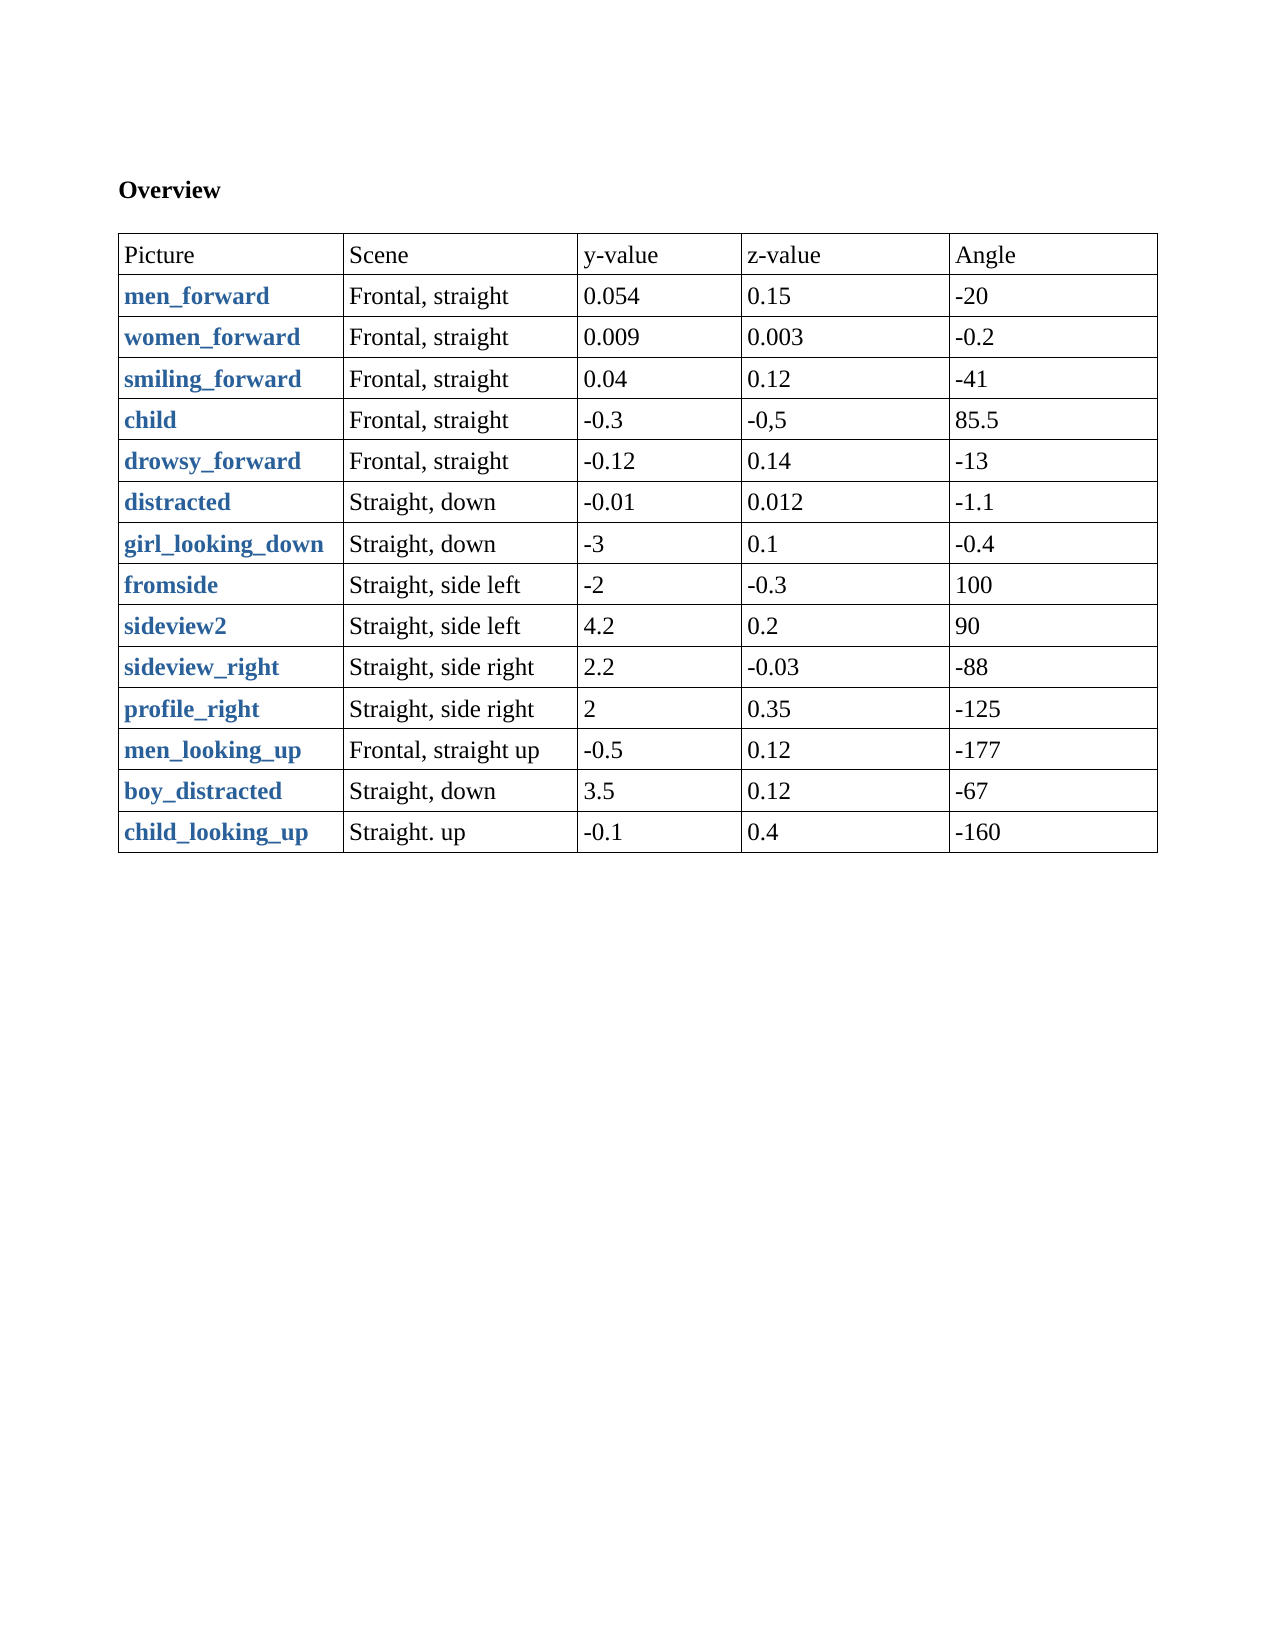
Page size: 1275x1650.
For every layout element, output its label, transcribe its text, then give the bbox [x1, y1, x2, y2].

table_cell Straight. up [344, 812, 577, 852]
table_cell -13 [950, 440, 1157, 481]
table_cell 2 [578, 688, 741, 728]
table_cell women_forward [119, 317, 343, 357]
table_cell child_looking_up [119, 812, 343, 852]
table_cell distracted [119, 482, 343, 522]
table_cell 0.009 [578, 317, 741, 357]
table_header z-value [742, 234, 949, 274]
table_cell -0.4 [950, 523, 1157, 563]
table_cell 0.12 [742, 770, 949, 811]
table_cell drowsy_forward [119, 440, 343, 481]
table_cell 0.04 [578, 358, 741, 398]
table_cell -0,5 [742, 399, 949, 439]
table_header y-value [578, 234, 741, 274]
table_cell men_looking_up [119, 729, 343, 769]
table_cell 85.5 [950, 399, 1157, 439]
table_cell 90 [950, 605, 1157, 646]
table_header Scene [344, 234, 577, 274]
table_cell 0.054 [578, 275, 741, 316]
table_cell 2.2 [578, 647, 741, 687]
table_cell -67 [950, 770, 1157, 811]
table_cell Straight, side left [344, 564, 577, 604]
table_cell 0.14 [742, 440, 949, 481]
table_header Angle [950, 234, 1157, 274]
table_cell boy_distracted [119, 770, 343, 811]
table_cell 0.15 [742, 275, 949, 316]
table_cell Frontal, straight up [344, 729, 577, 769]
table_cell Straight, down [344, 770, 577, 811]
table_cell Straight, side right [344, 688, 577, 728]
table_cell -0.1 [578, 812, 741, 852]
table_cell Frontal, straight [344, 317, 577, 357]
table_cell child [119, 399, 343, 439]
table_cell -0.01 [578, 482, 741, 522]
table_cell Straight, side right [344, 647, 577, 687]
table_header Picture [119, 234, 343, 274]
table_cell -160 [950, 812, 1157, 852]
table_cell 0.012 [742, 482, 949, 522]
table_cell 0.4 [742, 812, 949, 852]
text Overview [118, 176, 1157, 204]
table_cell Frontal, straight [344, 275, 577, 316]
table_cell fromside [119, 564, 343, 604]
table_cell girl_looking_down [119, 523, 343, 563]
table_cell men_forward [119, 275, 343, 316]
table_cell sideview2 [119, 605, 343, 646]
table_cell 100 [950, 564, 1157, 604]
table_cell -20 [950, 275, 1157, 316]
table_cell 0.35 [742, 688, 949, 728]
table_cell -0.03 [742, 647, 949, 687]
table_cell 0.12 [742, 358, 949, 398]
table_cell 0.1 [742, 523, 949, 563]
table_cell -0.3 [578, 399, 741, 439]
table_cell -0.3 [742, 564, 949, 604]
table_cell -0.2 [950, 317, 1157, 357]
table_cell Frontal, straight [344, 399, 577, 439]
table_cell Straight, down [344, 482, 577, 522]
table_cell Straight, side left [344, 605, 577, 646]
table_cell -0.5 [578, 729, 741, 769]
table_cell Frontal, straight [344, 358, 577, 398]
table_cell -88 [950, 647, 1157, 687]
table_cell -1.1 [950, 482, 1157, 522]
table_cell sideview_right [119, 647, 343, 687]
table_cell -41 [950, 358, 1157, 398]
table_cell -0.12 [578, 440, 741, 481]
table_cell 0.2 [742, 605, 949, 646]
table_cell 0.003 [742, 317, 949, 357]
table_cell 4.2 [578, 605, 741, 646]
table_cell profile_right [119, 688, 343, 728]
table_cell Straight, down [344, 523, 577, 563]
table_cell -3 [578, 523, 741, 563]
table_cell Frontal, straight [344, 440, 577, 481]
table_cell -125 [950, 688, 1157, 728]
table_cell 0.12 [742, 729, 949, 769]
table_cell -177 [950, 729, 1157, 769]
table_cell -2 [578, 564, 741, 604]
table_cell smiling_forward [119, 358, 343, 398]
table_cell 3.5 [578, 770, 741, 811]
